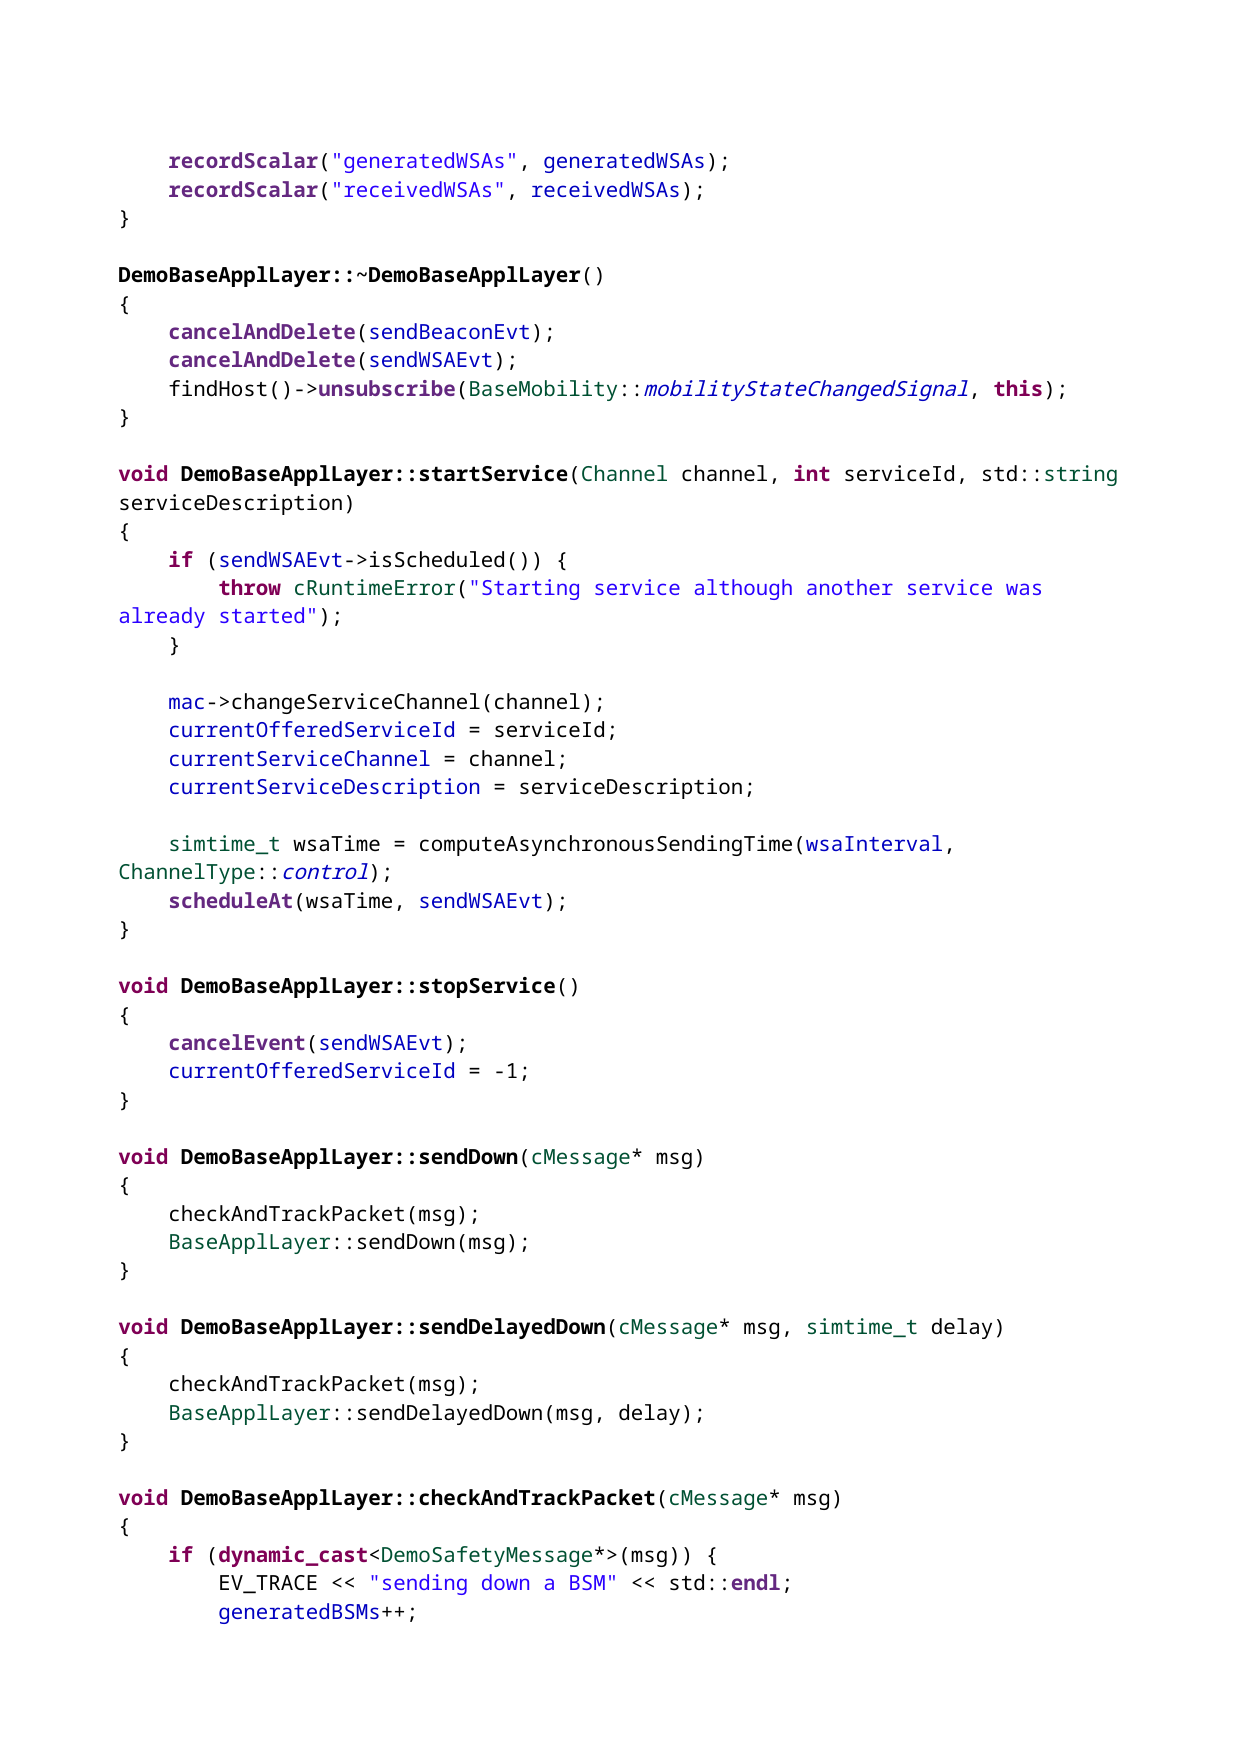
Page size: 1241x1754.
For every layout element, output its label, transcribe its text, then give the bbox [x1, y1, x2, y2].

text checkAndTrackPacket(msg); [118, 1199, 1122, 1227]
text recordScalar("generatedWSAs", generatedWSAs); [118, 147, 1122, 175]
text BaseApplLayer::sendDown(msg); [118, 1227, 1122, 1256]
text throw cRuntimeError("Starting service although another service was already started"); [118, 573, 1122, 630]
text } [118, 1256, 1122, 1284]
text { [118, 1170, 1122, 1199]
text currentOfferedServiceId = -1; [118, 1057, 1122, 1085]
text cancelAndDelete(sendBeaconEvt); [118, 317, 1122, 346]
text } [118, 203, 1122, 232]
text void DemoBaseApplLayer::sendDown(cMessage* msg) [118, 1142, 1122, 1170]
text { [118, 1512, 1122, 1540]
text scheduleAt(wsaTime, sendWSAEvt); [118, 886, 1122, 914]
text checkAndTrackPacket(msg); [118, 1369, 1122, 1398]
text } [118, 1085, 1122, 1113]
text currentOfferedServiceId = serviceId; [118, 715, 1122, 744]
text { [118, 1341, 1122, 1369]
text if (dynamic_cast<DemoSafetyMessage*>(msg)) { [118, 1540, 1122, 1568]
text cancelAndDelete(sendWSAEvt); [118, 346, 1122, 374]
text { [118, 1000, 1122, 1028]
text currentServiceDescription = serviceDescription; [118, 772, 1122, 801]
text void DemoBaseApplLayer::sendDelayedDown(cMessage* msg, simtime_t delay) [118, 1312, 1122, 1341]
text } [118, 1426, 1122, 1455]
text } [118, 630, 1122, 658]
text generatedBSMs++; [118, 1597, 1122, 1625]
text mac->changeServiceChannel(channel); [118, 687, 1122, 715]
text { [118, 289, 1122, 317]
text if (sendWSAEvt->isScheduled()) { [118, 545, 1122, 573]
text { [118, 516, 1122, 545]
text } [118, 402, 1122, 431]
text findHost()->unsubscribe(BaseMobility::mobilityStateChangedSignal, this); [118, 374, 1122, 402]
text DemoBaseApplLayer::~DemoBaseApplLayer() [118, 260, 1122, 289]
text currentServiceChannel = channel; [118, 744, 1122, 772]
text cancelEvent(sendWSAEvt); [118, 1028, 1122, 1057]
text recordScalar("receivedWSAs", receivedWSAs); [118, 175, 1122, 203]
text } [118, 914, 1122, 943]
text void DemoBaseApplLayer::checkAndTrackPacket(cMessage* msg) [118, 1483, 1122, 1512]
text EV_TRACE << "sending down a BSM" << std::endl; [118, 1568, 1122, 1597]
text void DemoBaseApplLayer::stopService() [118, 971, 1122, 1000]
text void DemoBaseApplLayer::startService(Channel channel, int serviceId, std::string serviceDescription) [118, 459, 1122, 516]
text BaseApplLayer::sendDelayedDown(msg, delay); [118, 1398, 1122, 1426]
text simtime_t wsaTime = computeAsynchronousSendingTime(wsaInterval, ChannelType::control); [118, 829, 1122, 886]
